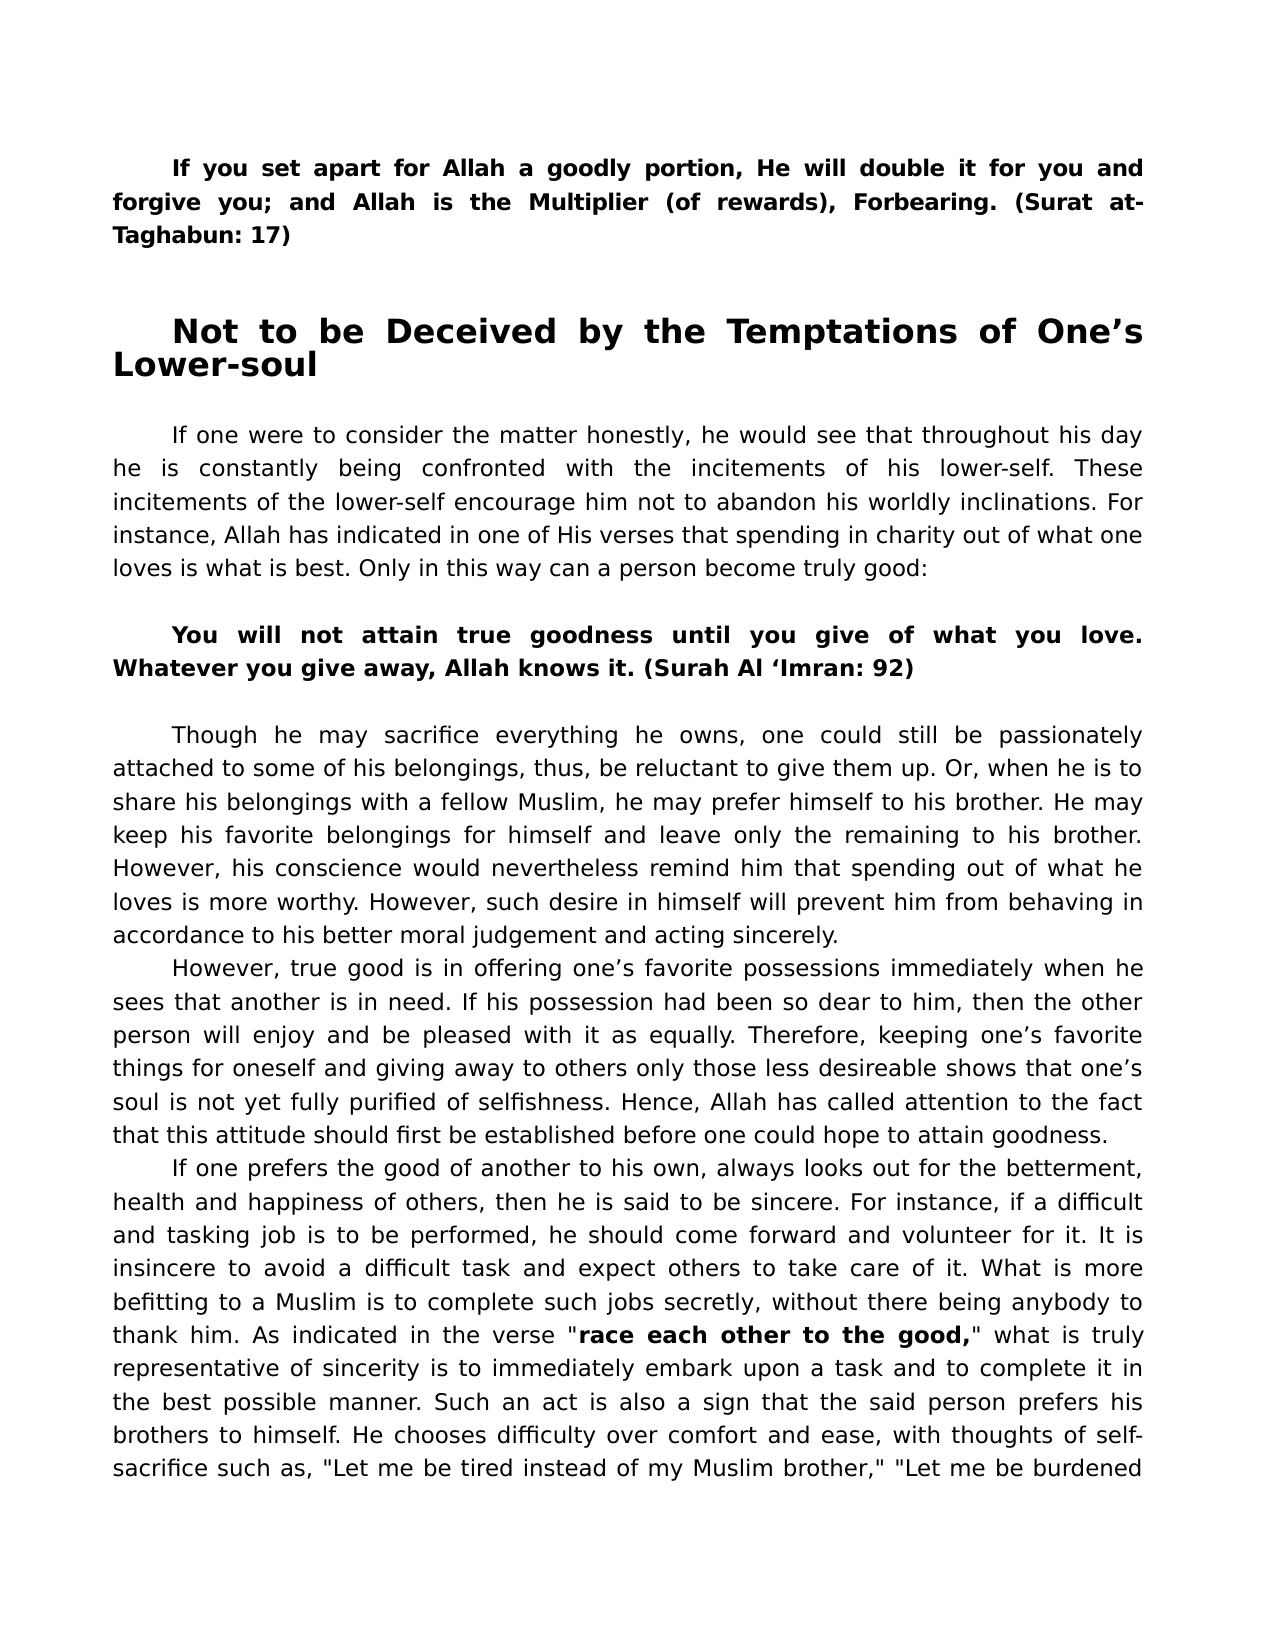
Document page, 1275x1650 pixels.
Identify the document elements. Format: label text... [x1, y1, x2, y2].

text If one were to consider the matter honestly, he would see that throughout his day he is constantly being confronted with the incitements of his lower-self. These incitements of the lower-self encourage him not to abandon his worldly inclinations. For instance, Allah has indicated in one of His verses that spending in charity out of what one loves is what is best. Only in this way can a person become truly good: [112, 417, 1145, 583]
text However, true good is in offering one’s favorite possessions immediately when he sees that another is in need. If his possession had been so dear to him, then the other person will enjoy and be pleased with it as equally. Therefore, keeping one’s favorite things for oneself and giving away to others only those less desireable shows that one’s soul is not yet fully purified of selfishness. Hence, Allah has called attention to the fact that this attitude should first be established before one could hope to attain goodness. [112, 950, 1145, 1150]
text If one prefers the good of another to his own, always looks out for the betterment, health and happiness of others, then he is said to be sincere. For instance, if a difficult and tasking job is to be performed, he should come forward and volunteer for it. It is insincere to avoid a difficult task and expect others to take care of it. What is more befitting to a Muslim is to complete such jobs secretly, without there being anybody to thank him. As indicated in the verse "race each other to the good," what is truly representative of sincerity is to immediately embark upon a task and to complete it in the best possible manner. Such an act is also a sign that the said person prefers his brothers to himself. He chooses difficulty over comfort and ease, with thoughts of self-sacrifice such as, "Let me be tired instead of my Muslim brother," "Let me be burdened [112, 1150, 1145, 1483]
text Though he may sacrifice everything he owns, one could still be passionately attached to some of his belongings, thus, be reluctant to give them up. Or, when he is to share his belongings with a fellow Muslim, he may prefer himself to his brother. He may keep his favorite belongings for himself and leave only the remaining to his brother. However, his conscience would nevertheless remind him that spending out of what he loves is more worthy. However, such desire in himself will prevent him from behaving in accordance to his better moral judgement and acting sincerely. [112, 717, 1145, 950]
text If you set apart for Allah a goodly portion, He will double it for you and forgive you; and Allah is the Multiplier (of rewards), Forbearing. (Surat at-Taghabun: 17) [112, 150, 1145, 250]
text Not to be Deceived by the Temptations of One’s Lower-soul [112, 317, 1145, 383]
text You will not attain true goodness until you give of what you love. Whatever you give away, Allah knows it. (Surah Al ‘Imran: 92) [112, 617, 1145, 683]
